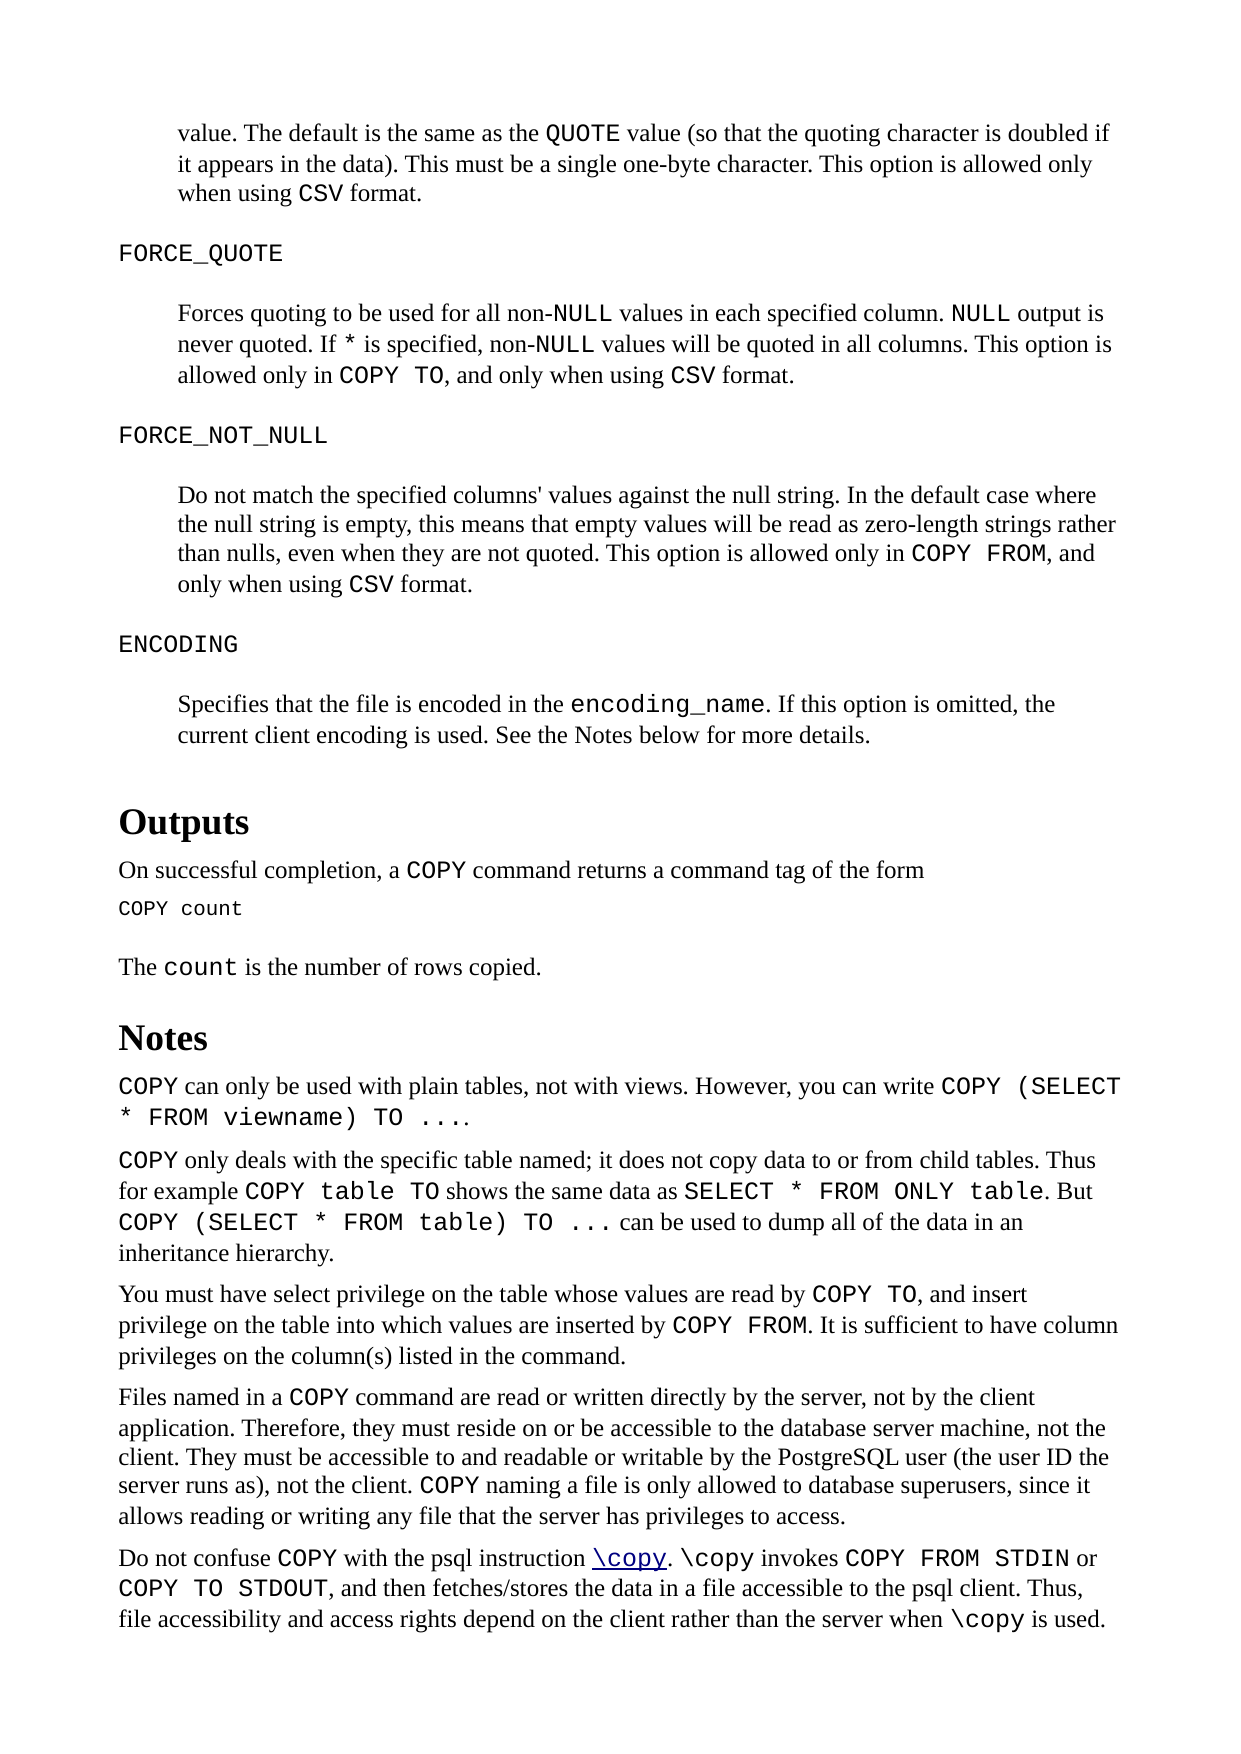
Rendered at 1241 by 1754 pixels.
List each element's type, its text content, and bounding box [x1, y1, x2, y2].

text Do not confuse COPY with the psql instruction \copy. \copy invokes COPY FROM STDIN or COPY TO STDOUT, and then fetches/stores the data in a file accessible to the psql client. Thus, file accessibility and access rights depend on the client rather than the server when \copy is used. [118, 1543, 1122, 1635]
text COPY only deals with the specific table named; it does not copy data to or from child tables. Thus for example COPY table TO shows the same data as SELECT * FROM ONLY table. But COPY (SELECT * FROM table) TO ... can be used to dump all of the data in an inheritance hierarchy. [118, 1146, 1122, 1267]
text COPY count [118, 898, 1122, 922]
text Files named in a COPY command are read or written directly by the server, not by the client application. Therefore, they must reside on or be accessible to the database server machine, not the client. They must be accessible to and readable or writable by the PostgreSQL user (the user ID the server runs as), not the client. COPY naming a file is only allowed to database superusers, since it allows reading or writing any file that the server has privileges to access. [118, 1382, 1122, 1530]
text On successful completion, a COPY command returns a command tag of the form [118, 855, 1122, 886]
subtitle ENCODING [118, 629, 1122, 660]
subtitle FORCE_NOT_NULL [118, 420, 1122, 451]
list Forces quoting to be used for all non-NULL values in each specified column. NULL output is never quoted. If * is specified, non-NULL values will be quoted in all columns. This option is allowed only in COPY TO, and only when using CSV format. [177, 298, 1122, 391]
text The count is the number of rows copied. [118, 952, 1122, 982]
list value. The default is the same as the QUOTE value (so that the quoting character is doubled if it appears in the data). This must be a single one-byte character. This option is allowed only when using CSV format. [177, 118, 1122, 208]
text You must have select privilege on the table whose values are read by COPY TO, and insert privilege on the table into which values are inserted by COPY FROM. It is sufficient to have column privileges on the column(s) listed in the command. [118, 1279, 1122, 1370]
text COPY can only be used with plain tables, not with views. However, you can write COPY (SELECT * FROM viewname) TO .... [118, 1071, 1122, 1133]
subtitle FORCE_QUOTE [118, 238, 1122, 269]
subtitle Outputs [118, 799, 1122, 843]
subtitle Notes [118, 1016, 1122, 1059]
list Specifies that the file is encoded in the encoding_name. If this option is omitted, the current client encoding is used. See the Notes below for more details. [177, 689, 1122, 749]
list Do not match the specified columns' values against the null string. In the default case where the null string is empty, this means that empty values will be read as zero-length strings rather than nulls, even when they are not quoted. This option is allowed only in COPY FROM, and only when using CSV format. [177, 481, 1122, 600]
